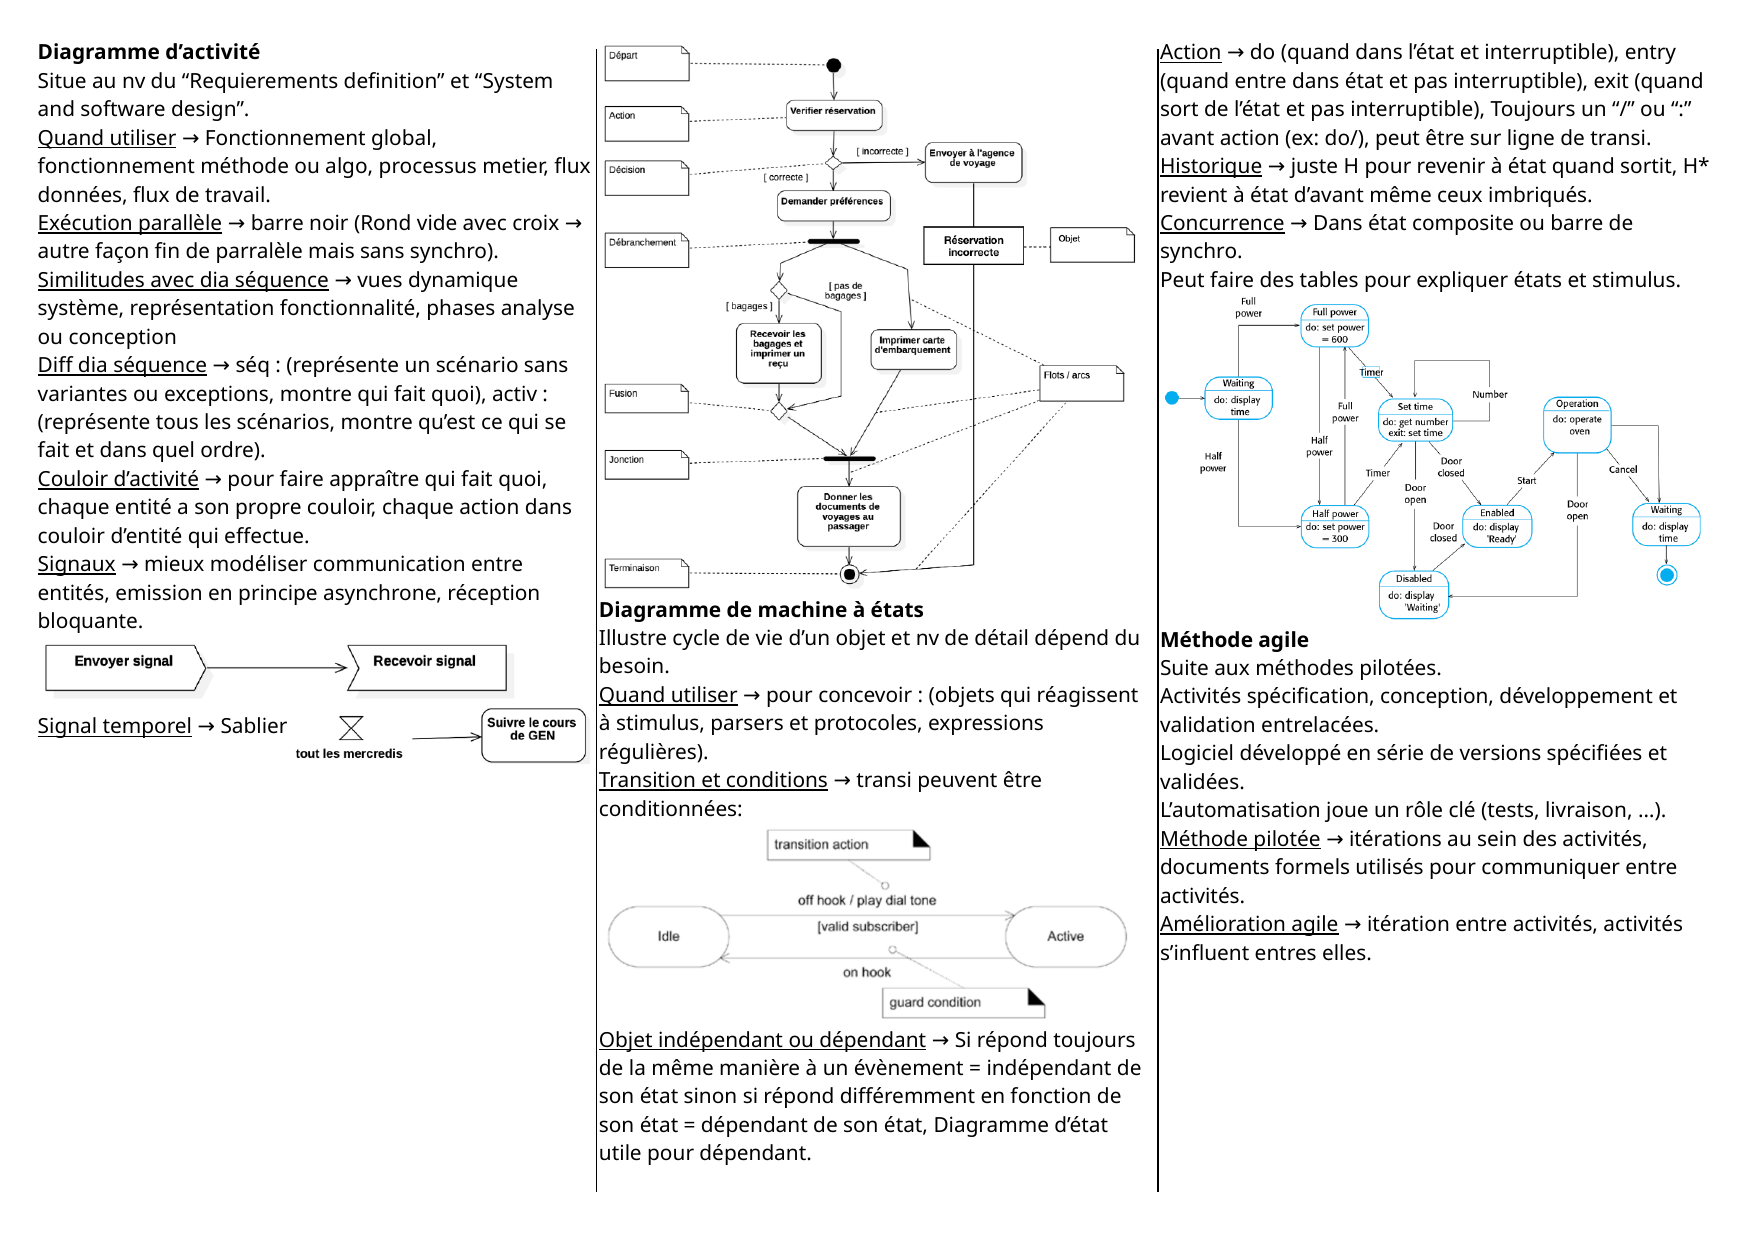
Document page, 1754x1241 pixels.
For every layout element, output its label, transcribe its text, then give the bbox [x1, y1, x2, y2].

text Similitudes avec dia séquence → vues dynamique système, représentation fonctionnalité, phases analyse ou conception [37, 265, 594, 350]
text Situe au nv du “Requierements definition” et “System and software design”. [37, 66, 594, 123]
text Logiciel développé en série de versions spécifiées et validées. [1160, 738, 1716, 795]
text Signaux → mieux modéliser communication entre entités, emission en principe asynchrone, réception bloquante. [37, 549, 594, 635]
text L’automatisation joue un rôle clé (tests, livraison, …). [1160, 795, 1716, 824]
picture [598, 37, 1139, 595]
text Illustre cycle de vie d’un objet et nv de détail dépend du besoin. [599, 623, 1155, 680]
text Historique → juste H pour revenir à état quand sortit, H* revient à état d’avant même ceux imbriqués. [1160, 151, 1716, 208]
text Suite aux méthodes pilotées. [1160, 653, 1716, 682]
text Concurrence → Dans état composite ou barre de synchro. [1160, 208, 1716, 265]
text Action → do (quand dans l’état et interruptible), entry (quand entre dans état et pas interruptible), exit (quand sort de l’état et pas interruptible), Toujours un “/” ou “:” avant action (ex: do/), peut être sur ligne de transi. [1160, 37, 1716, 151]
text Amélioration agile → itération entre activités, activités s’influent entres elles. [1160, 909, 1716, 966]
text Signal temporel → Sablier [37, 704, 287, 764]
text Méthode pilotée → itérations au sein des activités, documents formels utilisés pour communiquer entre activités. [1160, 824, 1716, 909]
text Quand utiliser → Fonctionnement global, fonctionnement méthode ou algo, processus metier, flux données, flux de travail. [37, 123, 594, 208]
text Méthode agile [1160, 625, 1716, 653]
picture [598, 822, 1136, 1025]
text Activités spécification, conception, développement et validation entrelacées. [1160, 682, 1716, 738]
text Diagramme de machine à états [599, 595, 1155, 623]
text Couloir d’activité → pour faire appraître qui fait quoi, chaque entité a son propre couloir, chaque action dans couloir d’entité qui effectue. [37, 464, 594, 549]
picture [1159, 293, 1705, 625]
text Peut faire des tables pour expliquer états et stimulus. [1160, 265, 1716, 293]
text Diff dia séquence → séq : (représente un scénario sans variantes ou exceptions, montre qui fait quoi), activ : (représente tous les scénarios, montre qu’est ce qui se fait et dans quel ordre). [37, 350, 594, 464]
picture [37, 634, 591, 764]
text Quand utiliser → pour concevoir : (objets qui réagissent à stimulus, parsers et protocoles, expressions régulières). [599, 680, 1155, 765]
text Exécution parallèle → barre noir (Rond vide avec croix → autre façon fin de parralèle mais sans synchro). [37, 208, 594, 265]
text Diagramme d’activité [37, 37, 594, 66]
text Objet indépendant ou dépendant → Si répond toujours de la même manière à un évènement = indépendant de son état sinon si répond différemment en fonction de son état = dépendant de son état, Diagramme d’état utile pour dépendant. [599, 1025, 1155, 1167]
text Transition et conditions → transi peuvent être conditionnées: [599, 765, 1155, 822]
